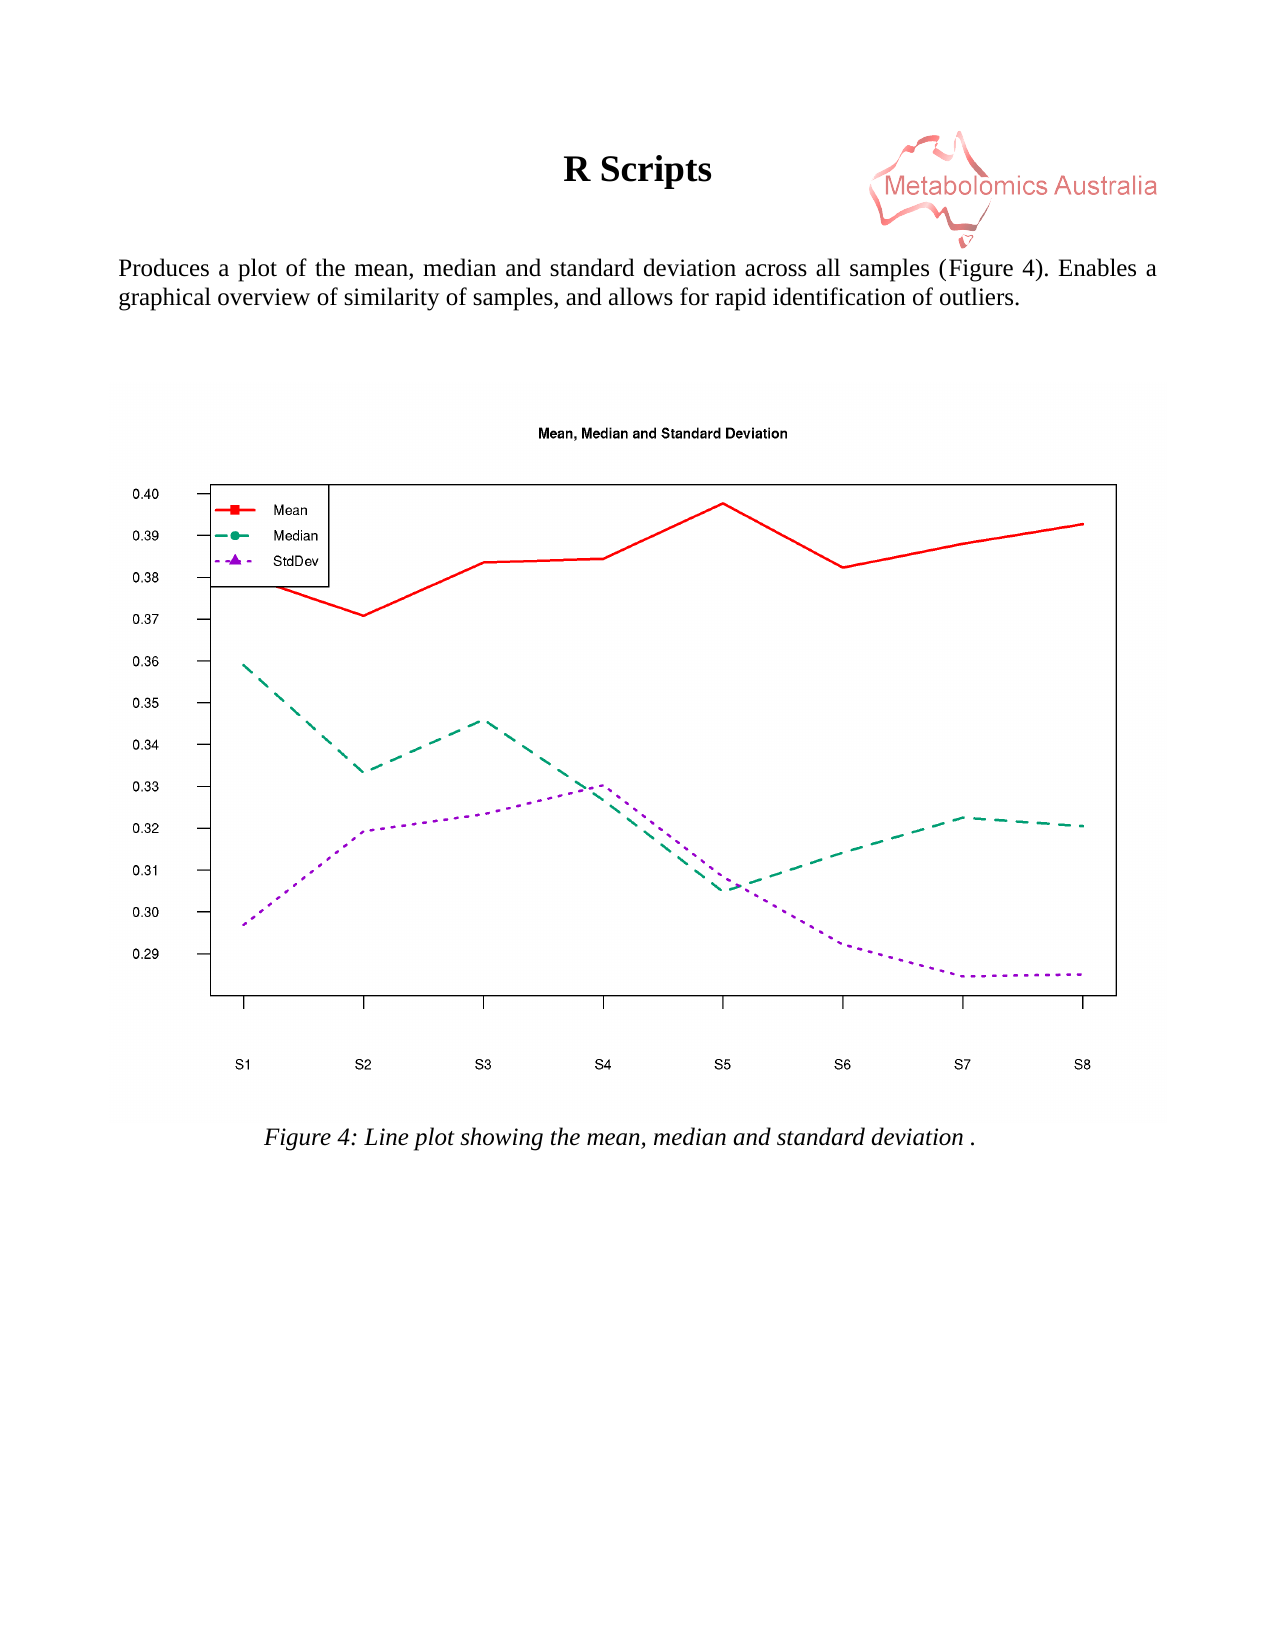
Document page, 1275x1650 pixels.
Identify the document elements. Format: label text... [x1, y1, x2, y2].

text Produces a plot of the mean, median and standard deviation across all samples (Figure 4). Enables a graphical overview of similarity of samples, and allows for rapid identification of outliers. [118, 253, 1157, 311]
text Figure 4: Line plot showing the mean, median and standard deviation . [264, 1123, 1011, 1151]
picture [108, 382, 1167, 1123]
